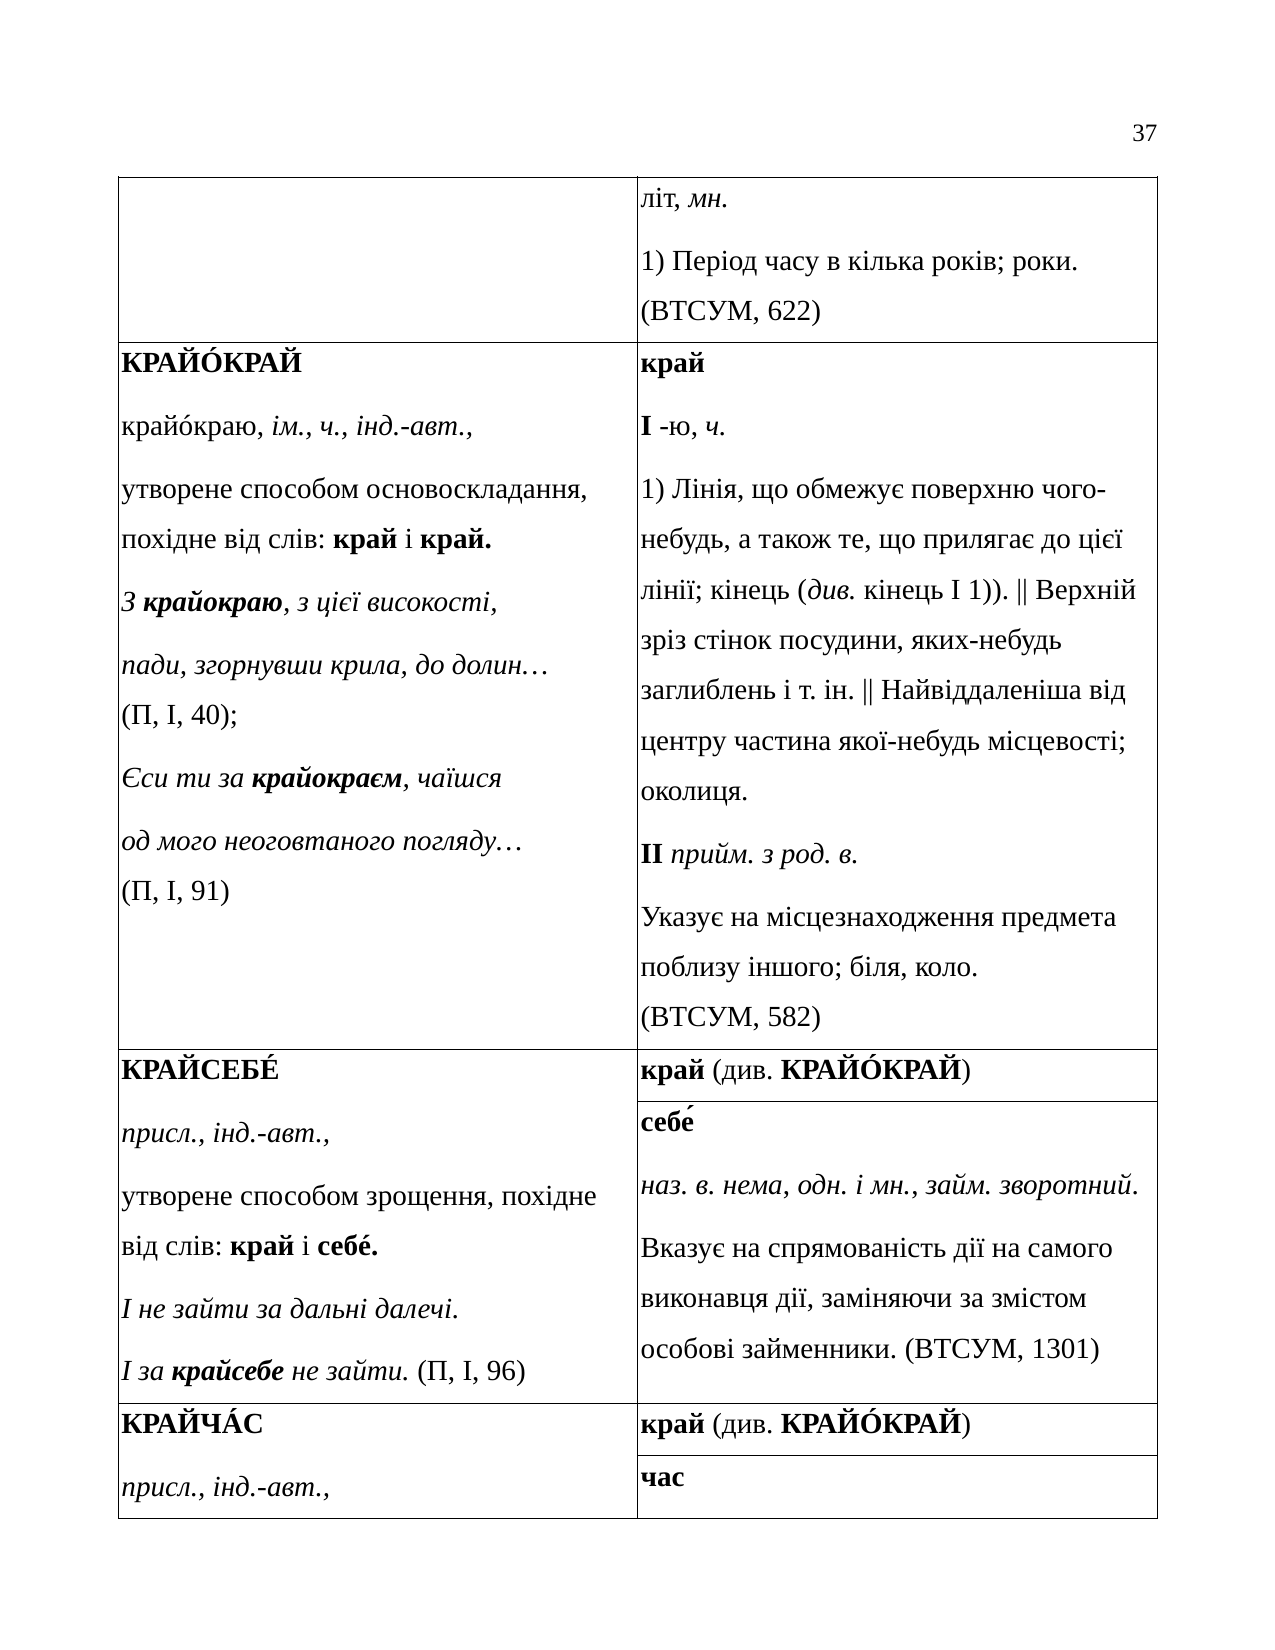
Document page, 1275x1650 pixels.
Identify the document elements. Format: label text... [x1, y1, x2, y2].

table_cell себе́ наз. в. нема, одн. і мн., займ. зворотний. Вказує на спрямованість дії на самого виконавця дії, заміняючи за змістом особові займенники. (ВТСУМ, 1301) [638, 1102, 1157, 1403]
table_cell край (див. КРАЙÓКРАЙ) [638, 1050, 1157, 1101]
table_cell край I -ю, ч. 1) Лінія, що обмежує поверхню чого-небудь, а також те, що прилягає до цієї лінії; кінець (див. кінець I 1)). || Верхній зріз стінок посудини, яких-небудь заглиблень і т. ін. || Найвіддаленіша від центру частина якої-небудь місцевості; околиця. II прийм. з род. в. Указує на місцезнаходження предмета поблизу іншого; біля, коло. (ВТСУМ, 582) [638, 343, 1157, 1048]
table_cell літ, мн. 1) Період часу в кілька років; роки. (ВТСУМ, 622) [638, 178, 1157, 342]
table_cell [119, 178, 637, 342]
table_cell КРАЙÓКРАЙ крайóкраю, ім., ч., інд.-авт., утворене способом основоскладання, похідне від слів: край і край. З крайокраю, з цієї високості, пади, згорнувши крила, до долин… (П, І, 40); Єси ти за крайокраєм, чаїшся од мого неоговтаного погляду… (П, І, 91) [119, 343, 637, 1048]
table_cell час [638, 1456, 1157, 1518]
table_cell КРАЙЧÁС присл., інд.-авт., [119, 1404, 637, 1518]
table_cell край (див. КРАЙÓКРАЙ) [638, 1404, 1157, 1455]
table_cell КРАЙСЕБÉ присл., інд.-авт., утворене способом зрощення, похідне від слів: край і себé. І не зайти за дальні далечі. І за крайсебе не зайти. (П, І, 96) [119, 1050, 637, 1403]
